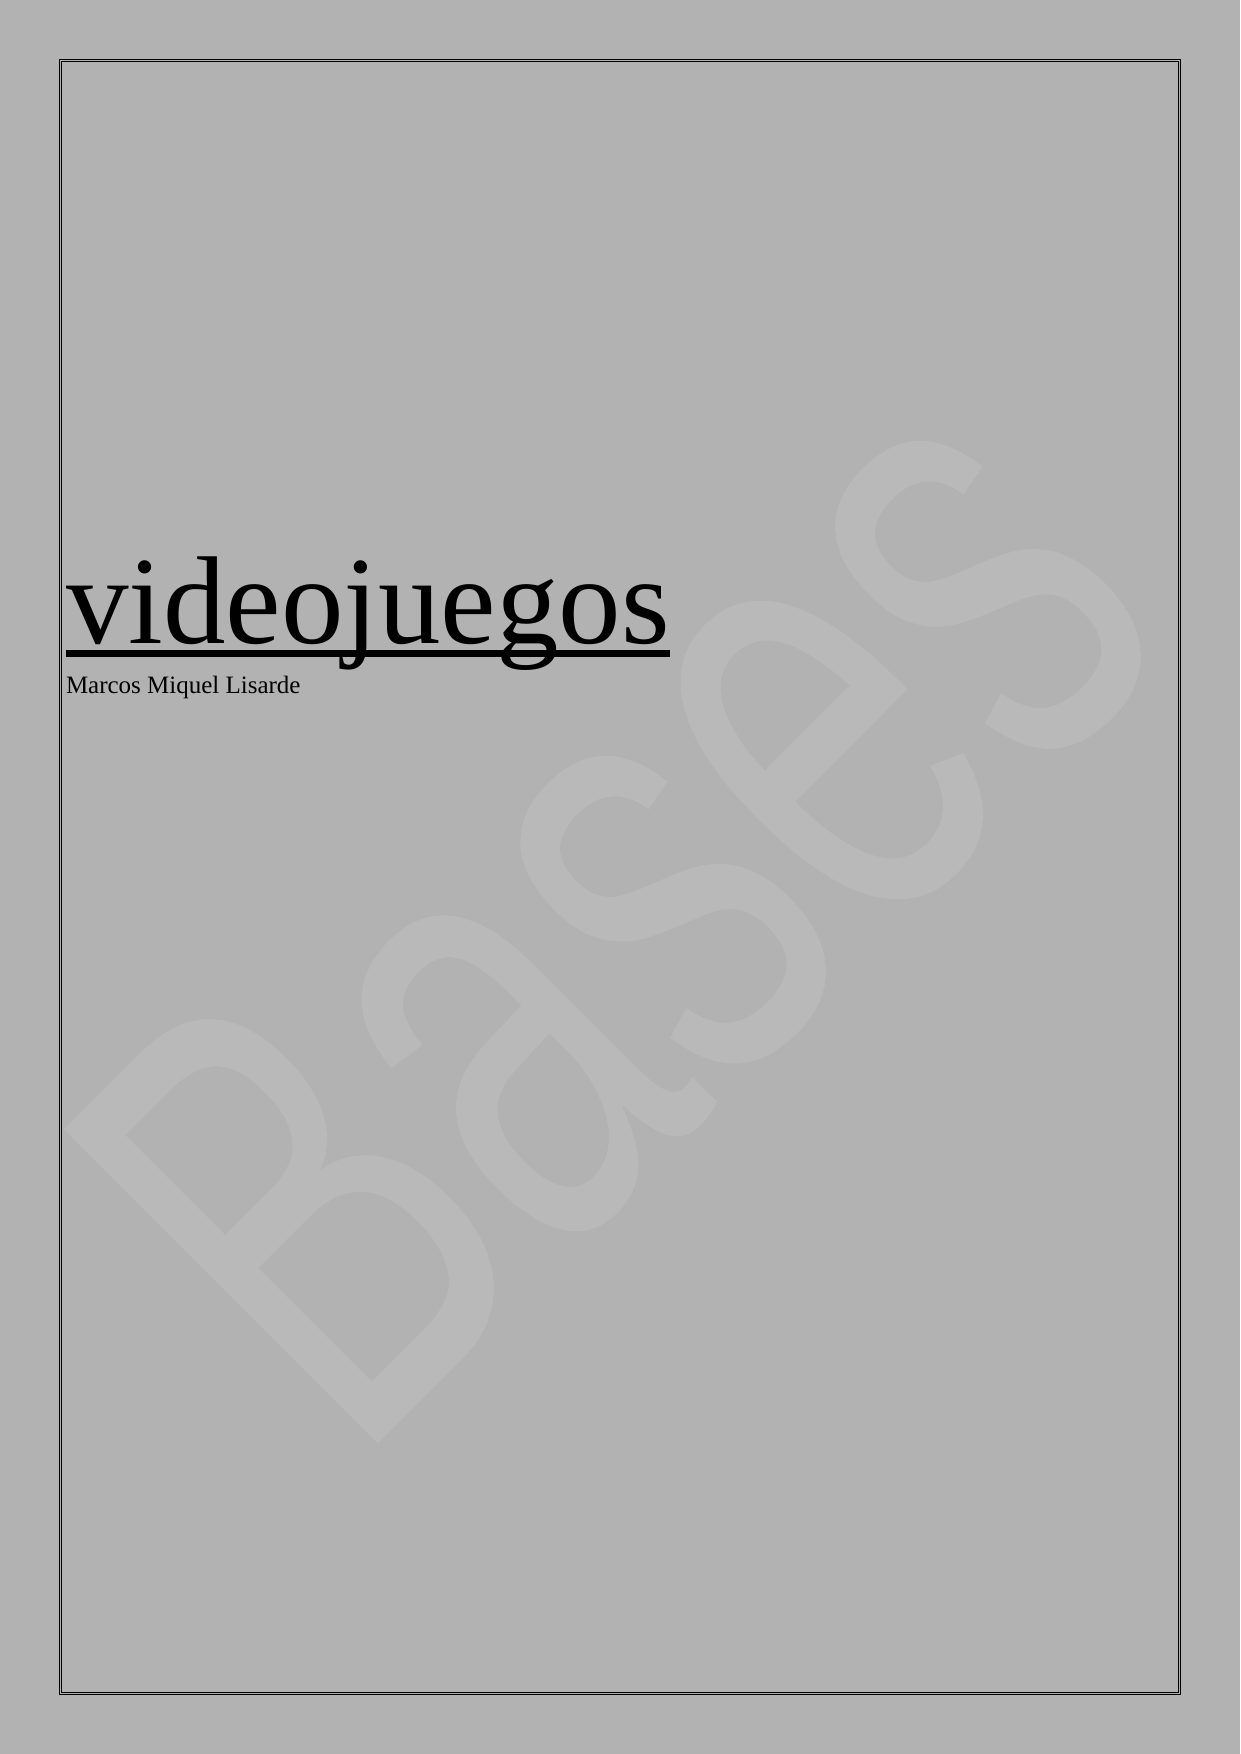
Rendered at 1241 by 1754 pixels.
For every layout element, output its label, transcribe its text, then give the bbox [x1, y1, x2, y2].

text videojuegos [66, 526, 1101, 670]
text [721, 670, 849, 699]
text [1129, 670, 1174, 699]
text [876, 526, 1174, 670]
text Marcos Miquel Lisarde [66, 670, 681, 699]
text [889, 670, 1094, 699]
